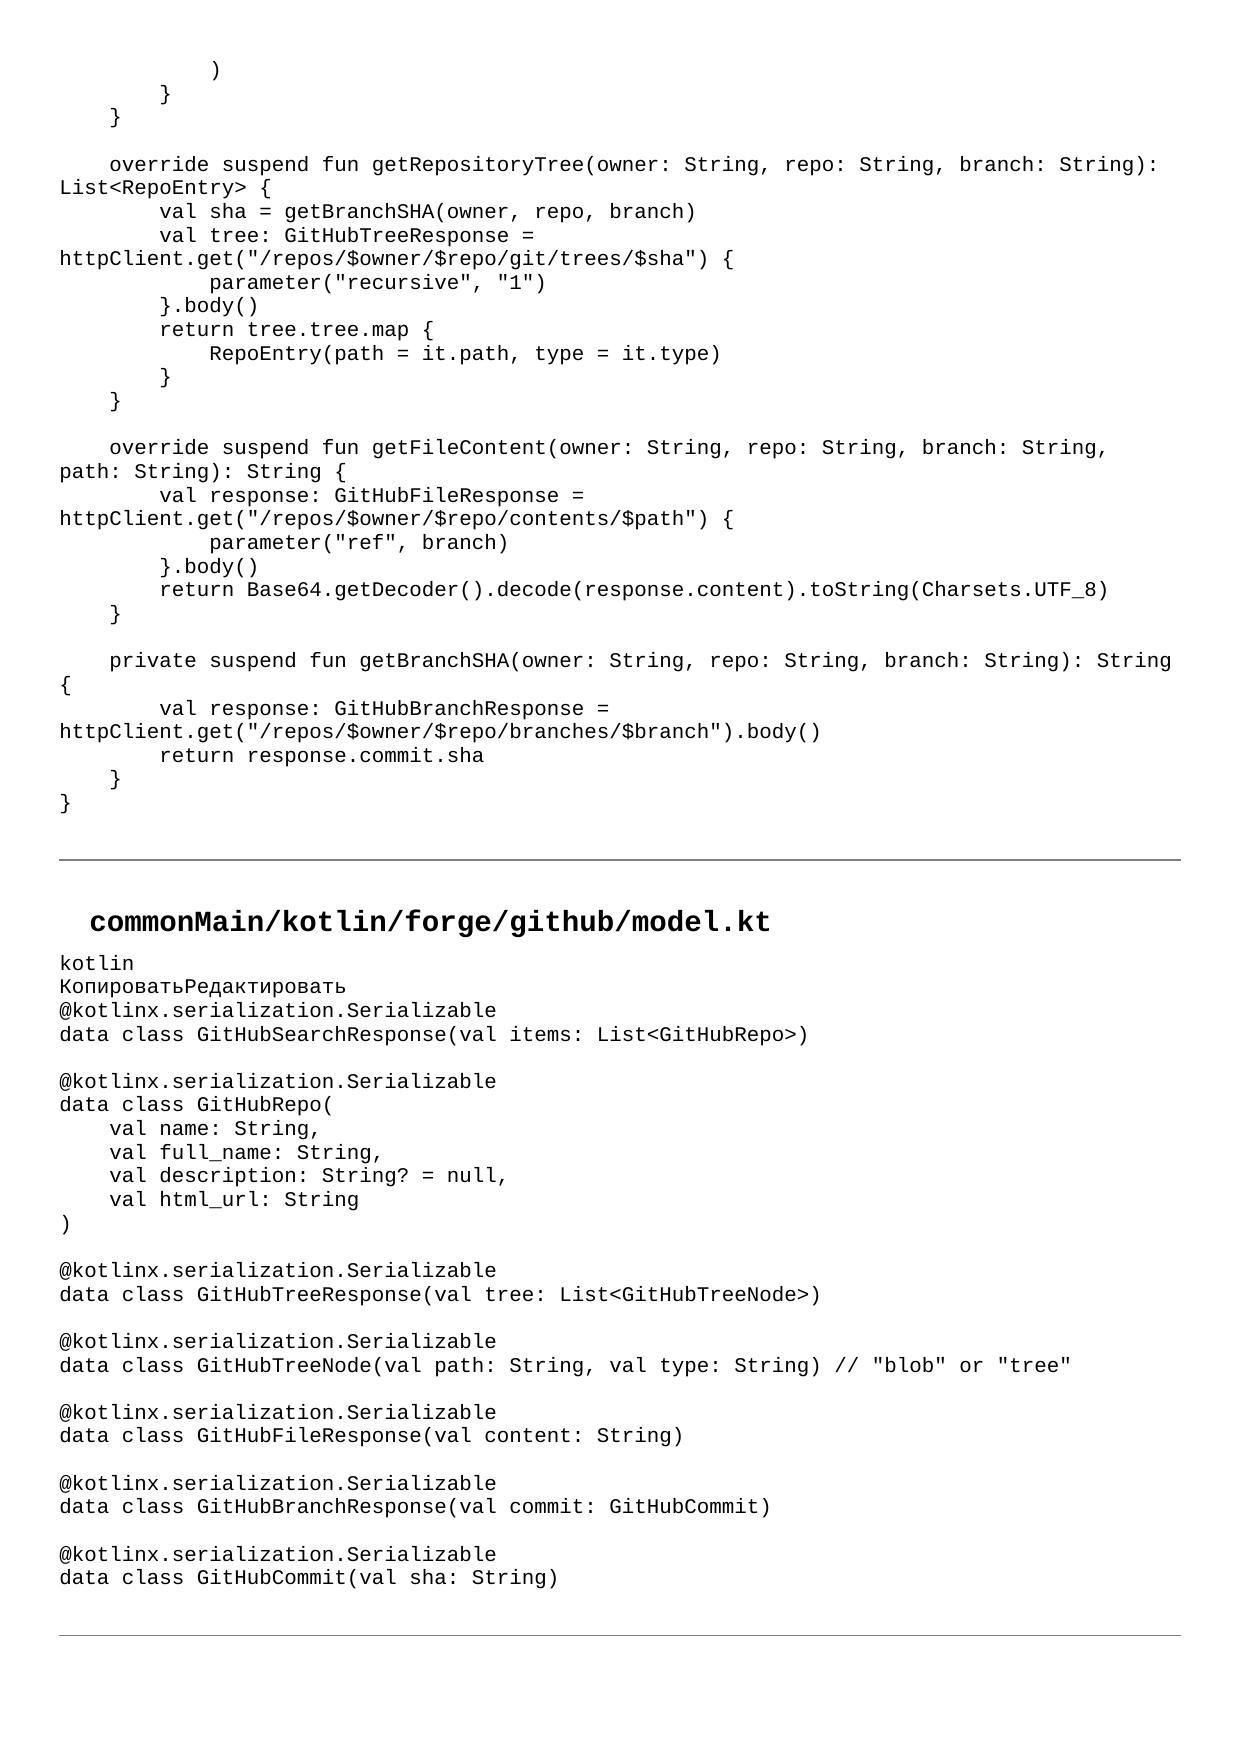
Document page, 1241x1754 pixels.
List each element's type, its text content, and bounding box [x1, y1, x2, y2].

text return Base64.getDecoder().decode(response.content).toString(Charsets.UTF_8) [59, 579, 1181, 603]
text @kotlinx.serialization.Serializable [59, 1544, 1181, 1567]
text } [59, 390, 1181, 414]
text data class GitHubFileResponse(val content: String) [59, 1426, 1181, 1449]
text override suspend fun getRepositoryTree(owner: String, repo: String, branch: String): List<RepoEntry> { [59, 154, 1181, 201]
text ) [59, 59, 1181, 83]
text data class GitHubTreeResponse(val tree: List<GitHubTreeNode>) [59, 1284, 1181, 1307]
text val full_name: String, [59, 1142, 1181, 1165]
text } [59, 603, 1181, 627]
text val response: GitHubBranchResponse = httpClient.get("/repos/$owner/$repo/branches/$branch").body() [59, 697, 1181, 745]
text return tree.tree.map { [59, 319, 1181, 343]
text } [59, 366, 1181, 390]
text val tree: GitHubTreeResponse = httpClient.get("/repos/$owner/$repo/git/trees/$sha") { [59, 224, 1181, 272]
text val response: GitHubFileResponse = httpClient.get("/repos/$owner/$repo/contents/$path") { [59, 485, 1181, 532]
text } [59, 768, 1181, 792]
text val html_url: String [59, 1189, 1181, 1213]
text } [59, 106, 1181, 130]
text override suspend fun getFileContent(owner: String, repo: String, branch: String, path: String): String { [59, 437, 1181, 485]
text kotlin [59, 953, 1181, 976]
text private suspend fun getBranchSHA(owner: String, repo: String, branch: String): String { [59, 650, 1181, 697]
text data class GitHubBranchResponse(val commit: GitHubCommit) [59, 1496, 1181, 1520]
text RepoEntry(path = it.path, type = it.type) [59, 343, 1181, 366]
text @kotlinx.serialization.Serializable [59, 1000, 1181, 1023]
text data class GitHubTreeNode(val path: String, val type: String) // "blob" or "tree" [59, 1354, 1181, 1378]
text @kotlinx.serialization.Serializable [59, 1331, 1181, 1354]
text parameter("ref", branch) [59, 532, 1181, 556]
text ) [59, 1213, 1181, 1236]
subtitle 📁 commonMain/kotlin/forge/github/model.kt [59, 904, 1181, 940]
text } [59, 83, 1181, 106]
text @kotlinx.serialization.Serializable [59, 1473, 1181, 1496]
text @kotlinx.serialization.Serializable [59, 1402, 1181, 1426]
text data class GitHubRepo( [59, 1094, 1181, 1118]
text @kotlinx.serialization.Serializable [59, 1071, 1181, 1094]
text }.body() [59, 556, 1181, 579]
text @kotlinx.serialization.Serializable [59, 1260, 1181, 1284]
text data class GitHubSearchResponse(val items: List<GitHubRepo>) [59, 1023, 1181, 1047]
text return response.commit.sha [59, 745, 1181, 768]
text val sha = getBranchSHA(owner, repo, branch) [59, 201, 1181, 224]
text }.body() [59, 296, 1181, 319]
text parameter("recursive", "1") [59, 272, 1181, 296]
text data class GitHubCommit(val sha: String) [59, 1567, 1181, 1591]
text КопироватьРедактировать [59, 976, 1181, 1000]
text val description: String? = null, [59, 1165, 1181, 1189]
text val name: String, [59, 1118, 1181, 1142]
text } [59, 792, 1181, 816]
